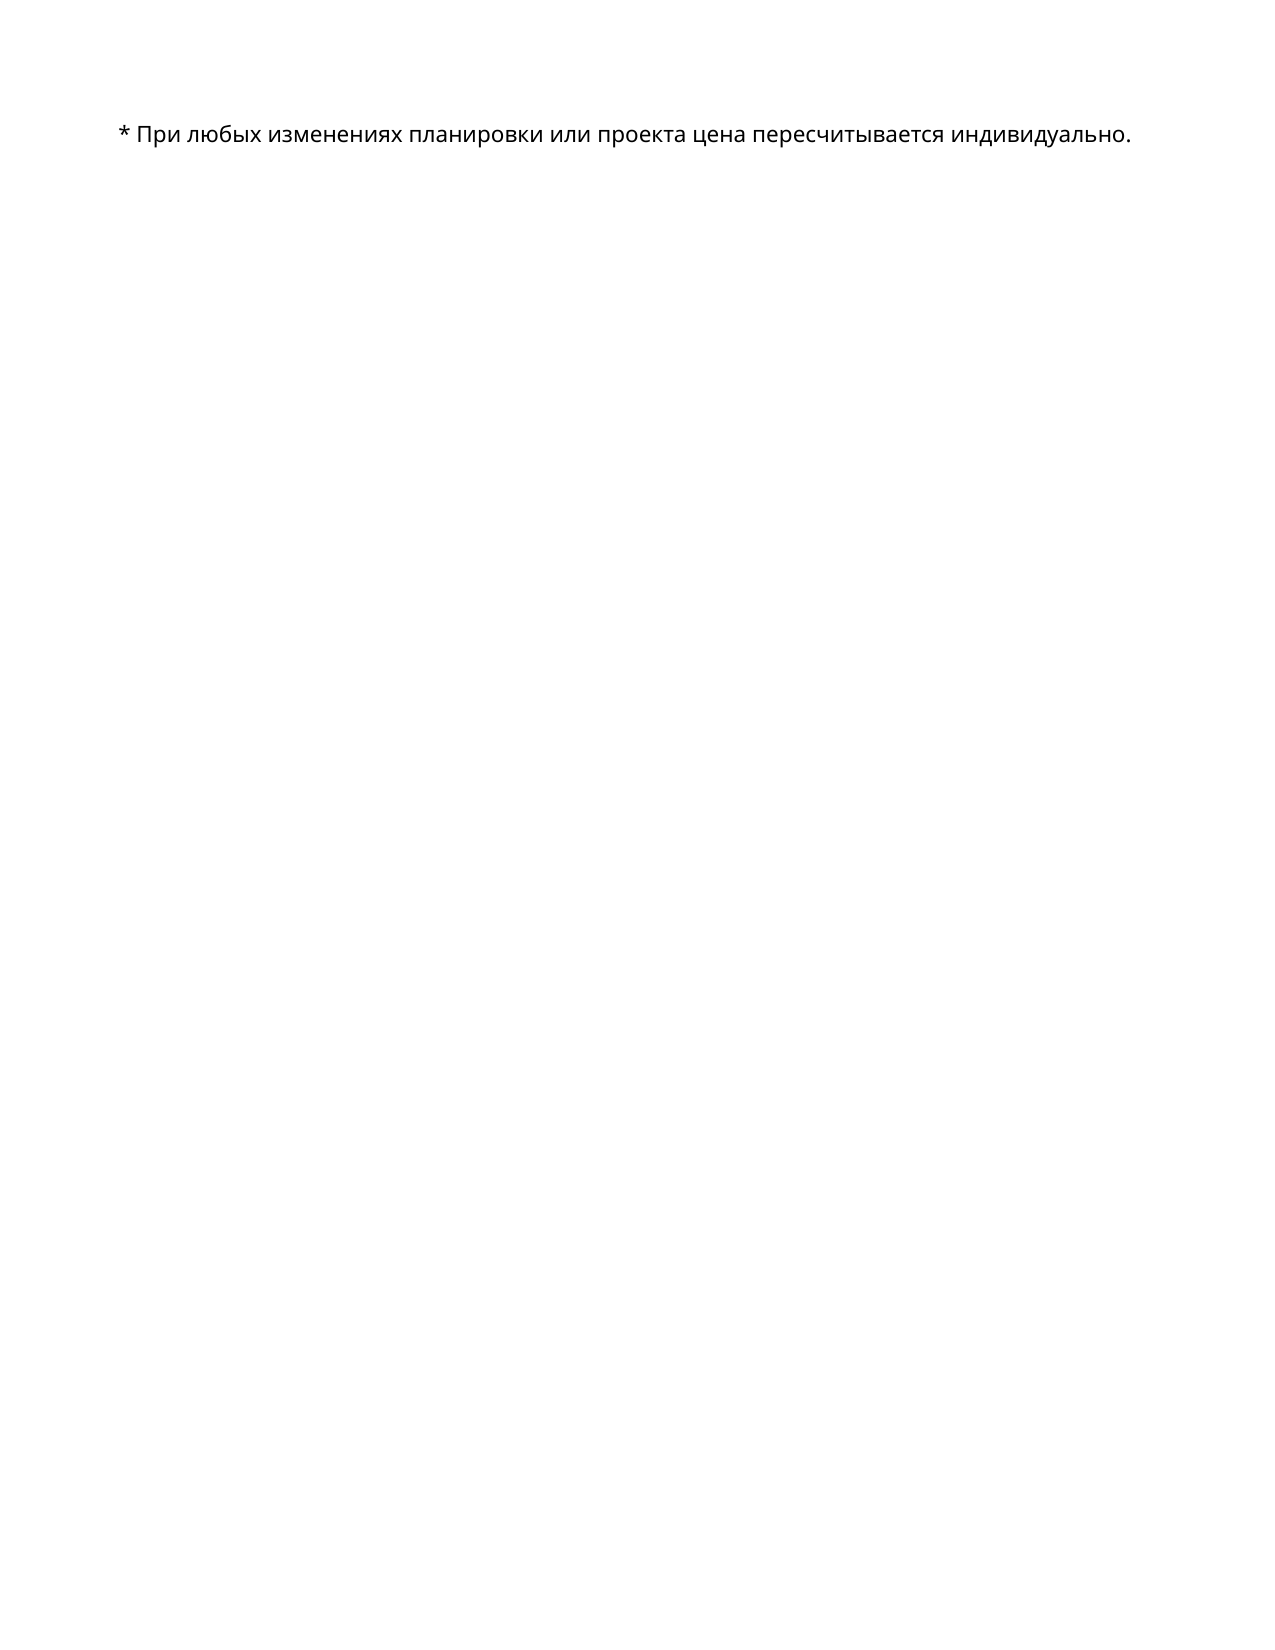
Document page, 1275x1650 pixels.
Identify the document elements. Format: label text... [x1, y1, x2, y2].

text * При любых изменениях планировки или проекта цена пересчитывается индивидуально. [118, 118, 1157, 149]
